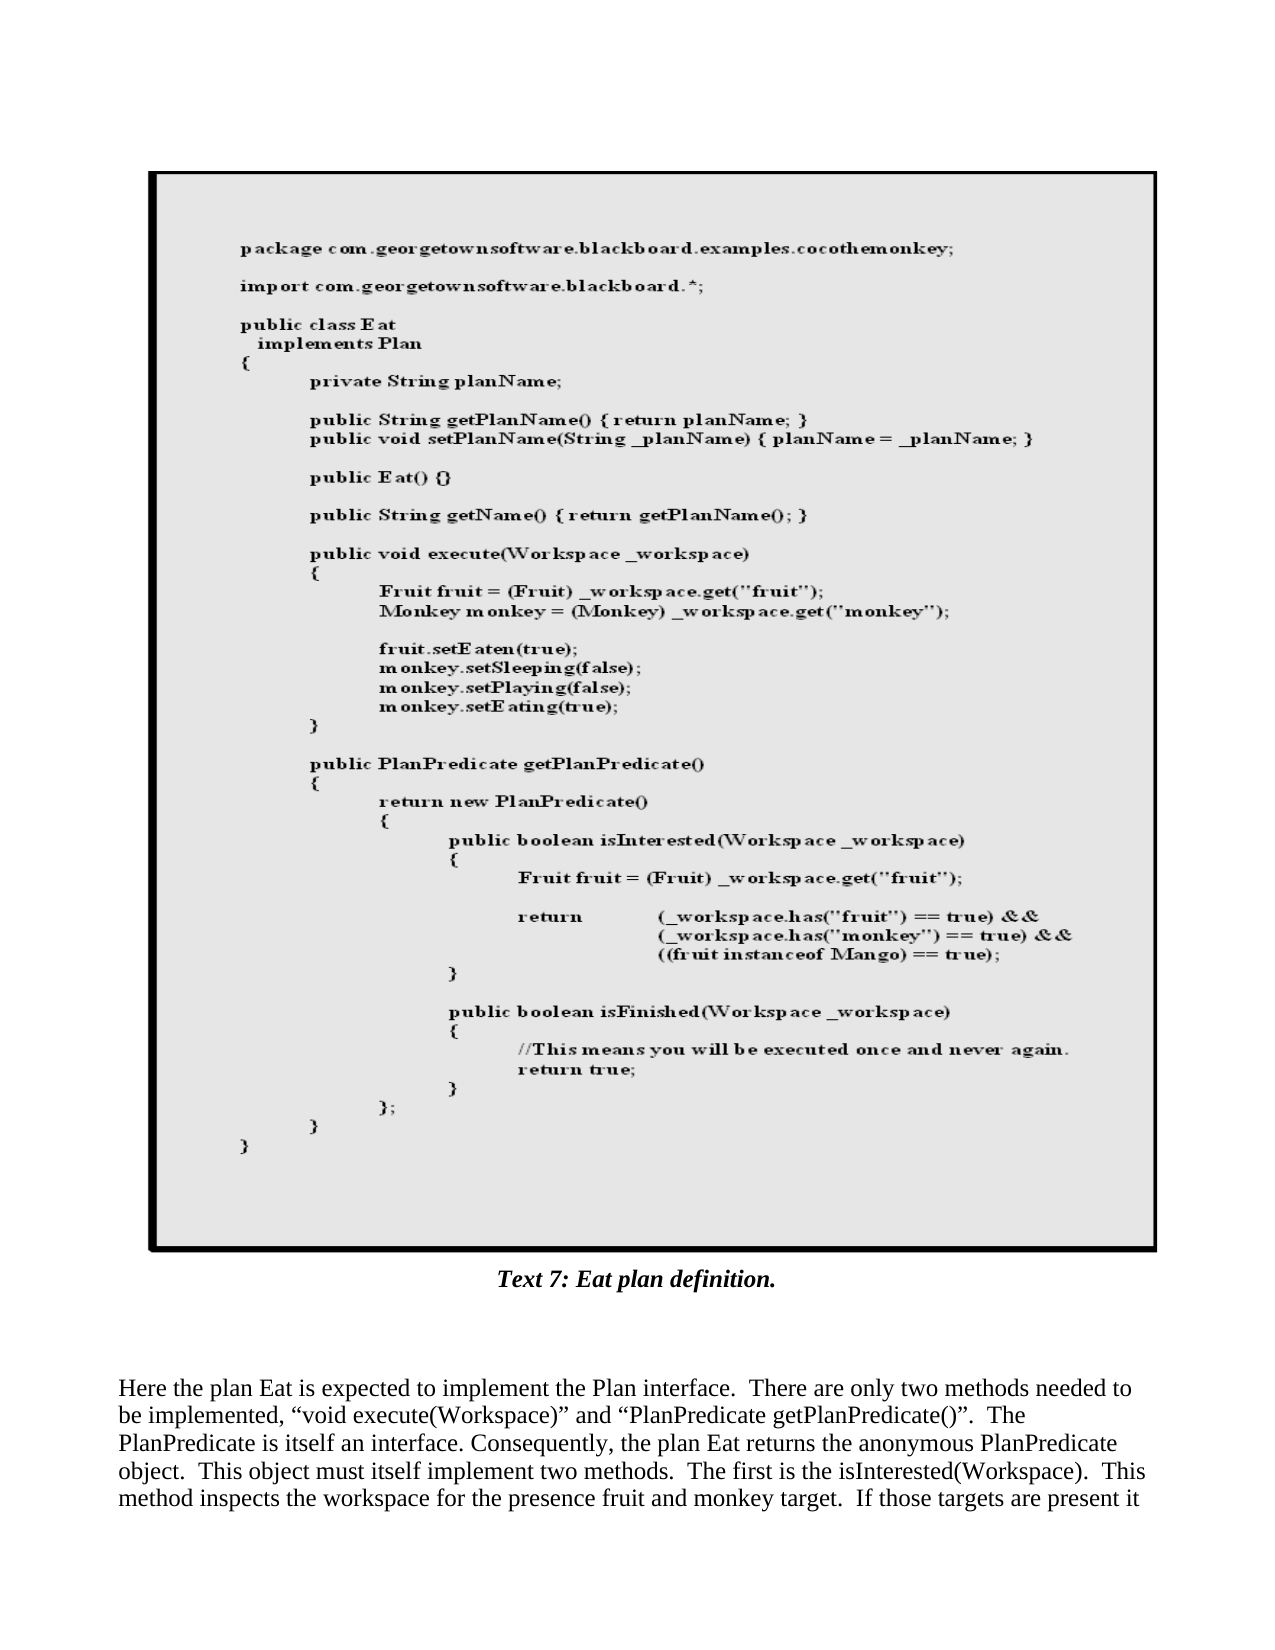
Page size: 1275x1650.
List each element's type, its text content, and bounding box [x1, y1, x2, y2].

picture [118, 171, 1158, 1266]
text Here the plan Eat is expected to implement the Plan interface. There are only two methods needed to be implemented, “void execute(Workspace)” and “PlanPredicate getPlanPredicate()”. The PlanPredicate is itself an interface. Consequently, the plan Eat returns the anonymous PlanPredicate object. This object must itself implement two methods. The first is the isInterested(Workspace). This method inspects the workspace for the presence fruit and monkey target. If those targets are present it [118, 1374, 1157, 1512]
text Text 7: Eat plan definition. [118, 1266, 1157, 1293]
